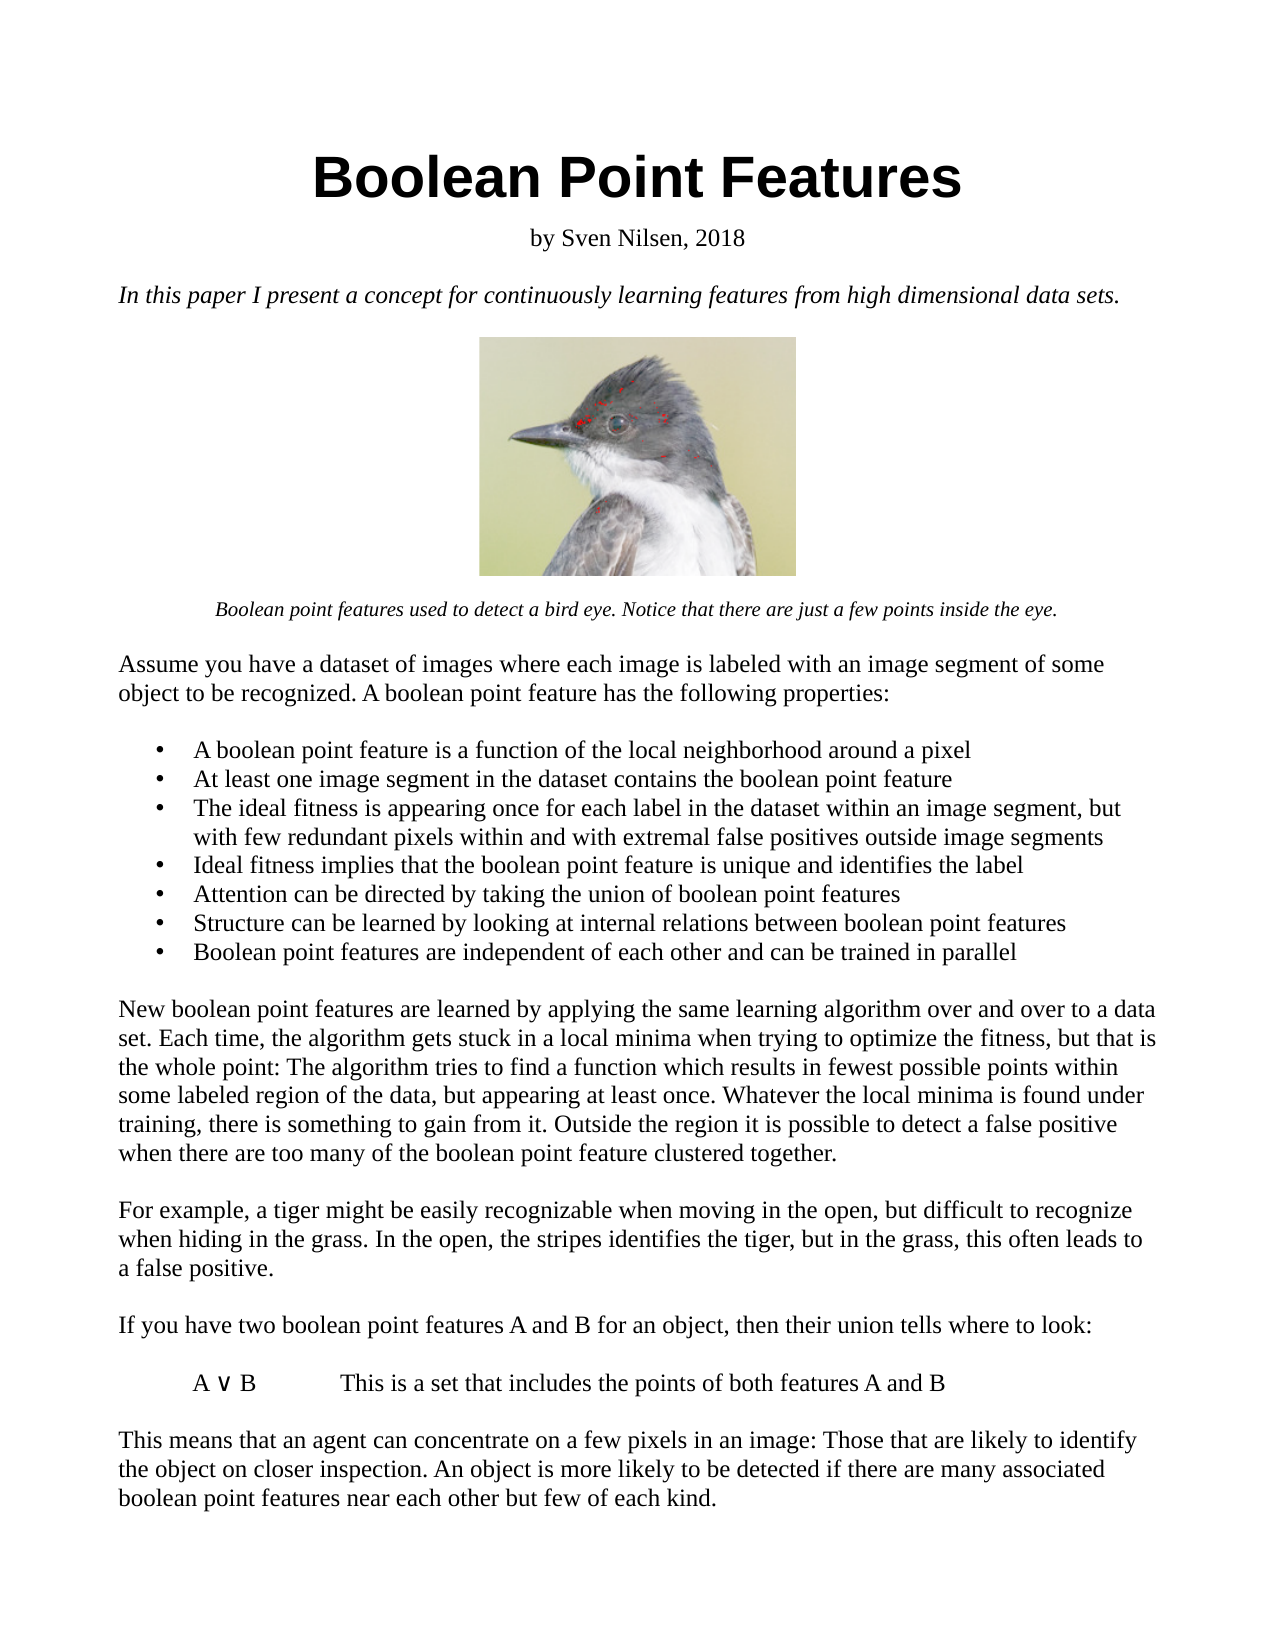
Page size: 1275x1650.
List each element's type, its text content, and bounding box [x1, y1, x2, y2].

list The ideal fitness is appearing once for each label in the dataset within an image segment, but with few redundant pixels within and with extremal false positives outside image segments [156, 793, 1157, 851]
text For example, a tiger might be easily recognizable when moving in the open, but difficult to recognize when hiding in the grass. In the open, the stripes identifies the tiger, but in the grass, this often leads to a false positive. [118, 1196, 1157, 1282]
list Attention can be directed by taking the union of boolean point features [156, 879, 1157, 908]
list Structure can be learned by looking at internal relations between boolean point features [156, 908, 1157, 937]
title Boolean Point Features [118, 143, 1157, 210]
text If you have two boolean point features A and B for an object, then their union tells where to look: [118, 1311, 1157, 1339]
text Boolean point features used to detect a bird eye. Notice that there are just a few points inside the eye. [118, 596, 1157, 621]
text New boolean point features are learned by applying the same learning algorithm over and over to a data set. Each time, the algorithm gets stuck in a local minima when trying to optimize the fitness, but that is the whole point: The algorithm tries to find a function which results in fewest possible points within some labeled region of the data, but appearing at least once. Whatever the local minima is found under training, there is something to gain from it. Outside the region it is possible to detect a false positive when there are too many of the boolean point feature clustered together. [118, 994, 1157, 1167]
text A ∨ B This is a set that includes the points of both features A and B [118, 1368, 1157, 1397]
picture [479, 337, 796, 576]
text This means that an agent can concentrate on a few pixels in an image: Those that are likely to identify the object on closer inspection. An object is more likely to be detected if there are many associated boolean point features near each other but few of each kind. [118, 1426, 1157, 1512]
list At least one image segment in the dataset contains the boolean point feature [156, 764, 1157, 793]
list Boolean point features are independent of each other and can be trained in parallel [156, 937, 1157, 966]
text by Sven Nilsen, 2018 [118, 223, 1157, 251]
list Ideal fitness implies that the boolean point feature is unique and identifies the label [156, 851, 1157, 879]
list A boolean point feature is a function of the local neighborhood around a pixel [156, 736, 1157, 764]
text Assume you have a dataset of images where each image is labeled with an image segment of some object to be recognized. A boolean point feature has the following properties: [118, 649, 1157, 707]
text In this paper I present a concept for continuously learning features from high dimensional data sets. [118, 280, 1157, 309]
